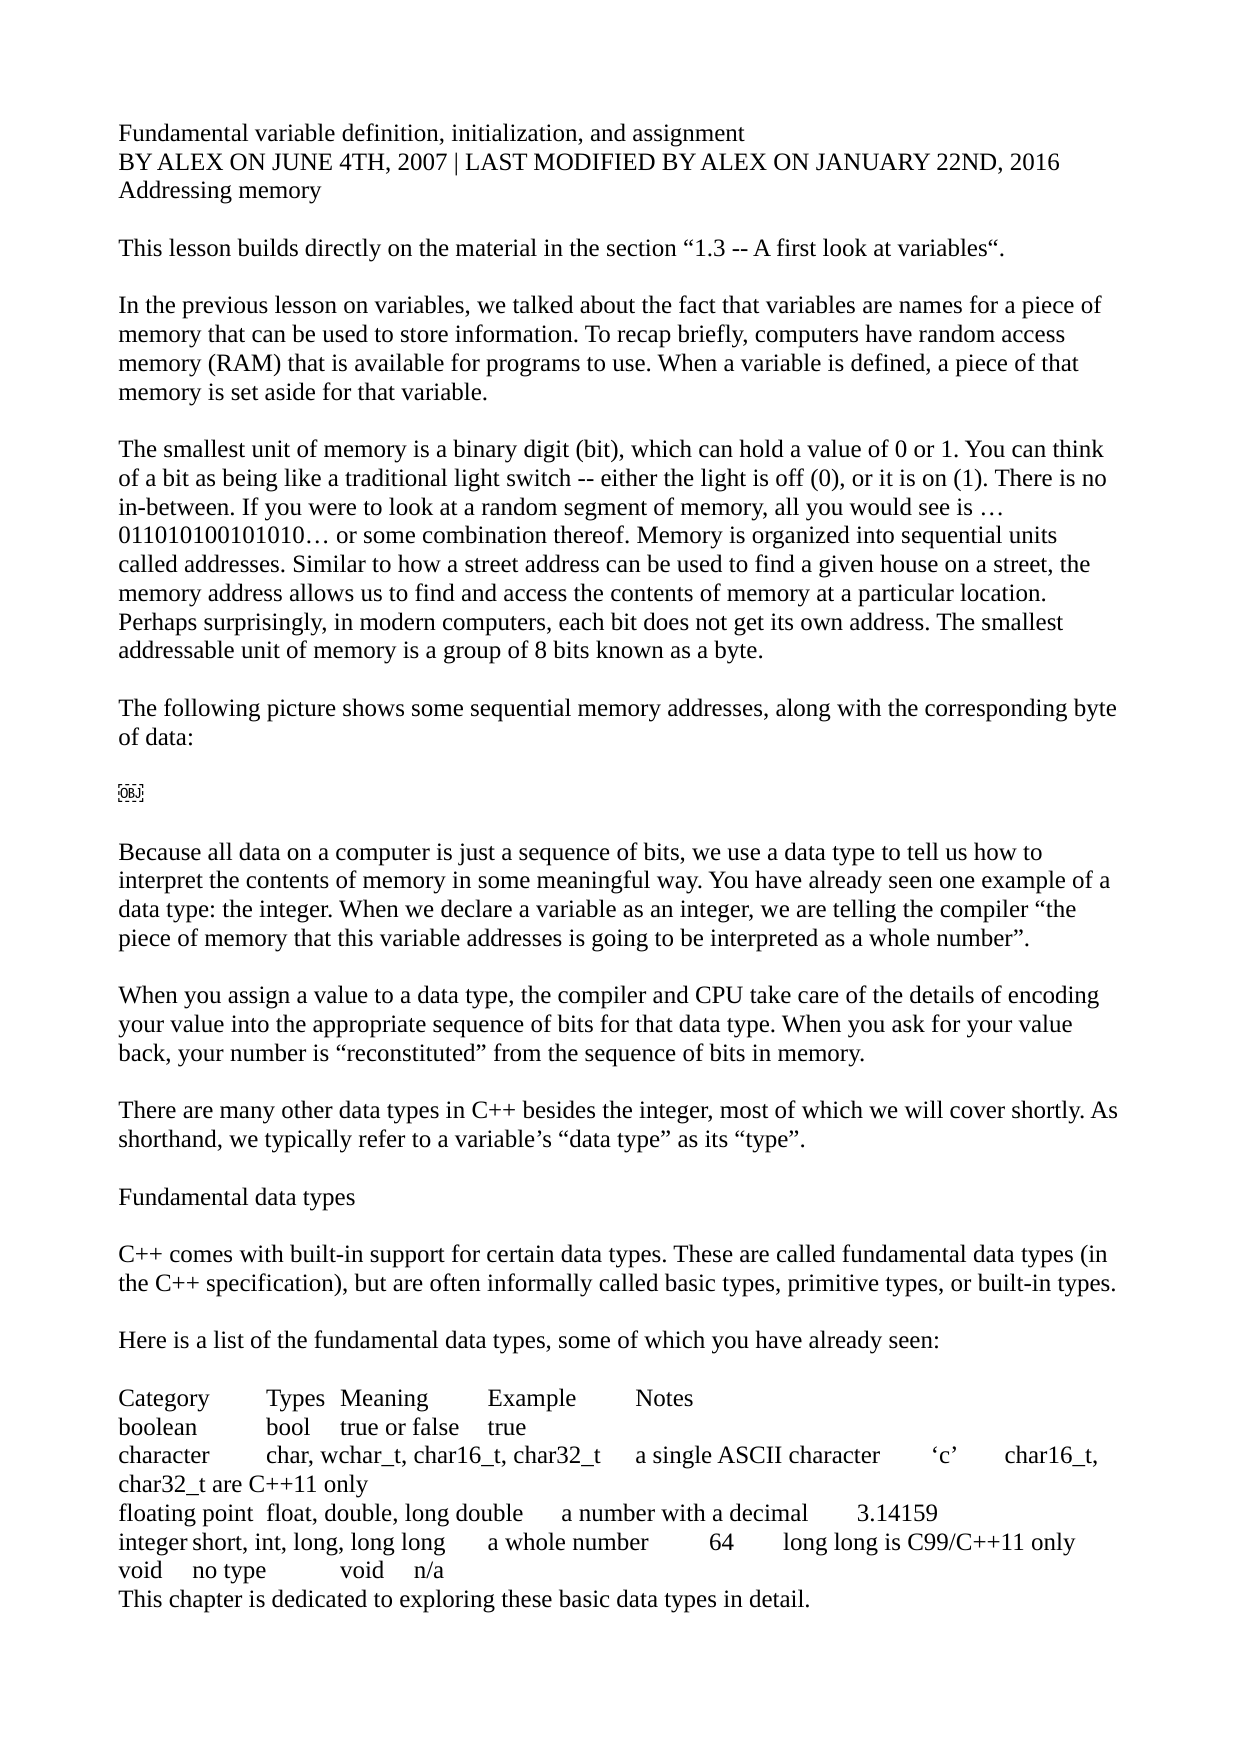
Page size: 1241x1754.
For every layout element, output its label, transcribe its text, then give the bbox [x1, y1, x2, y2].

text character char, wchar_t, char16_t, char32_t a single ASCII character ‘c’ char16_t, char32_t are C++11 only [118, 1441, 1122, 1498]
text Here is a list of the fundamental data types, some of which you have already seen: [118, 1326, 1122, 1354]
text integer short, int, long, long long a whole number 64 long long is C99/C++11 only [118, 1527, 1122, 1556]
text BY ALEX ON JUNE 4TH, 2007 | LAST MODIFIED BY ALEX ON JANUARY 22ND, 2016 [118, 147, 1122, 176]
text Because all data on a computer is just a sequence of bits, we use a data type to tell us how to interpret the contents of memory in some meaningful way. You have already seen one example of a data type: the integer. When we declare a variable as an integer, we are telling the compiler “the piece of memory that this variable addresses is going to be interpreted as a whole number”. [118, 837, 1122, 952]
text The following picture shows some sequential memory addresses, along with the corresponding byte of data: [118, 693, 1122, 751]
text When you assign a value to a data type, the compiler and CPU take care of the details of encoding your value into the appropriate sequence of bits for that data type. When you ask for your value back, your number is “reconstituted” from the sequence of bits in memory. [118, 981, 1122, 1067]
text ￼ [118, 779, 1122, 808]
text Category Types Meaning Example Notes [118, 1383, 1122, 1412]
text boolean bool true or false true [118, 1412, 1122, 1441]
text In the previous lesson on variables, we talked about the fact that variables are names for a piece of memory that can be used to store information. To recap briefly, computers have random access memory (RAM) that is available for programs to use. When a variable is defined, a piece of that memory is set aside for that variable. [118, 291, 1122, 406]
text The smallest unit of memory is a binary digit (bit), which can hold a value of 0 or 1. You can think of a bit as being like a traditional light switch -- either the light is off (0), or it is on (1). There is no in-between. If you were to look at a random segment of memory, all you would see is …011010100101010… or some combination thereof. Memory is organized into sequential units called addresses. Similar to how a street address can be used to find a given house on a street, the memory address allows us to find and access the contents of memory at a particular location. Perhaps surprisingly, in modern computers, each bit does not get its own address. The smallest addressable unit of memory is a group of 8 bits known as a byte. [118, 434, 1122, 664]
text Fundamental variable definition, initialization, and assignment [118, 118, 1122, 147]
text This chapter is dedicated to exploring these basic data types in detail. [118, 1584, 1122, 1613]
text There are many other data types in C++ besides the integer, most of which we will cover shortly. As shorthand, we typically refer to a variable’s “data type” as its “type”. [118, 1096, 1122, 1153]
text C++ comes with built-in support for certain data types. These are called fundamental data types (in the C++ specification), but are often informally called basic types, primitive types, or built-in types. [118, 1239, 1122, 1297]
text Fundamental data types [118, 1182, 1122, 1211]
text Addressing memory [118, 176, 1122, 204]
text This lesson builds directly on the material in the section “1.3 -- A first look at variables“. [118, 233, 1122, 262]
text floating point float, double, long double a number with a decimal 3.14159 [118, 1498, 1122, 1527]
text void no type void n/a [118, 1556, 1122, 1584]
